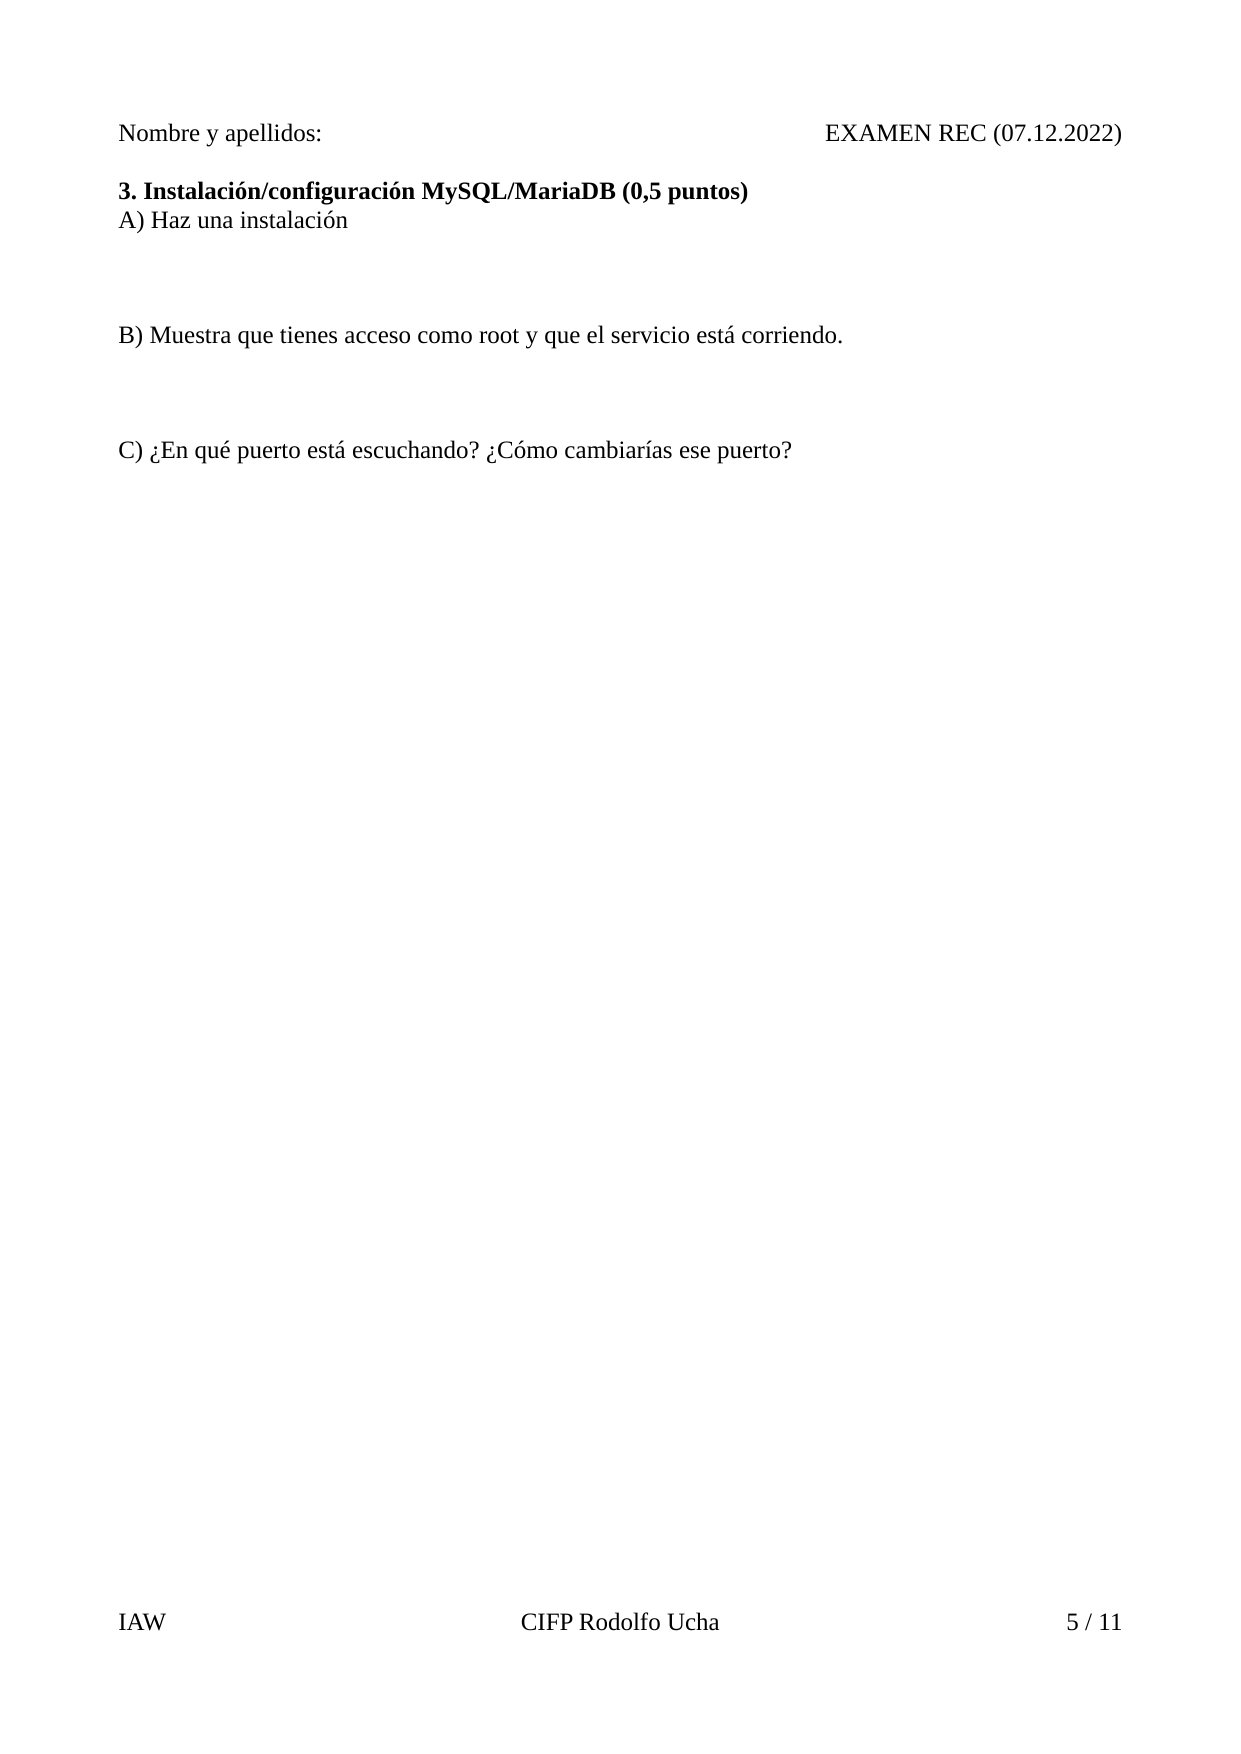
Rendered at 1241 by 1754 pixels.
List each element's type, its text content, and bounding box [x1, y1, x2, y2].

text B) Muestra que tienes acceso como root y que el servicio está corriendo. [118, 320, 1122, 349]
text 3. Instalación/configuración MySQL/MariaDB (0,5 puntos) [118, 176, 1122, 205]
text A) Haz una instalación [118, 205, 1122, 234]
text C) ¿En qué puerto está escuchando? ¿Cómo cambiarías ese puerto? [118, 435, 1122, 464]
